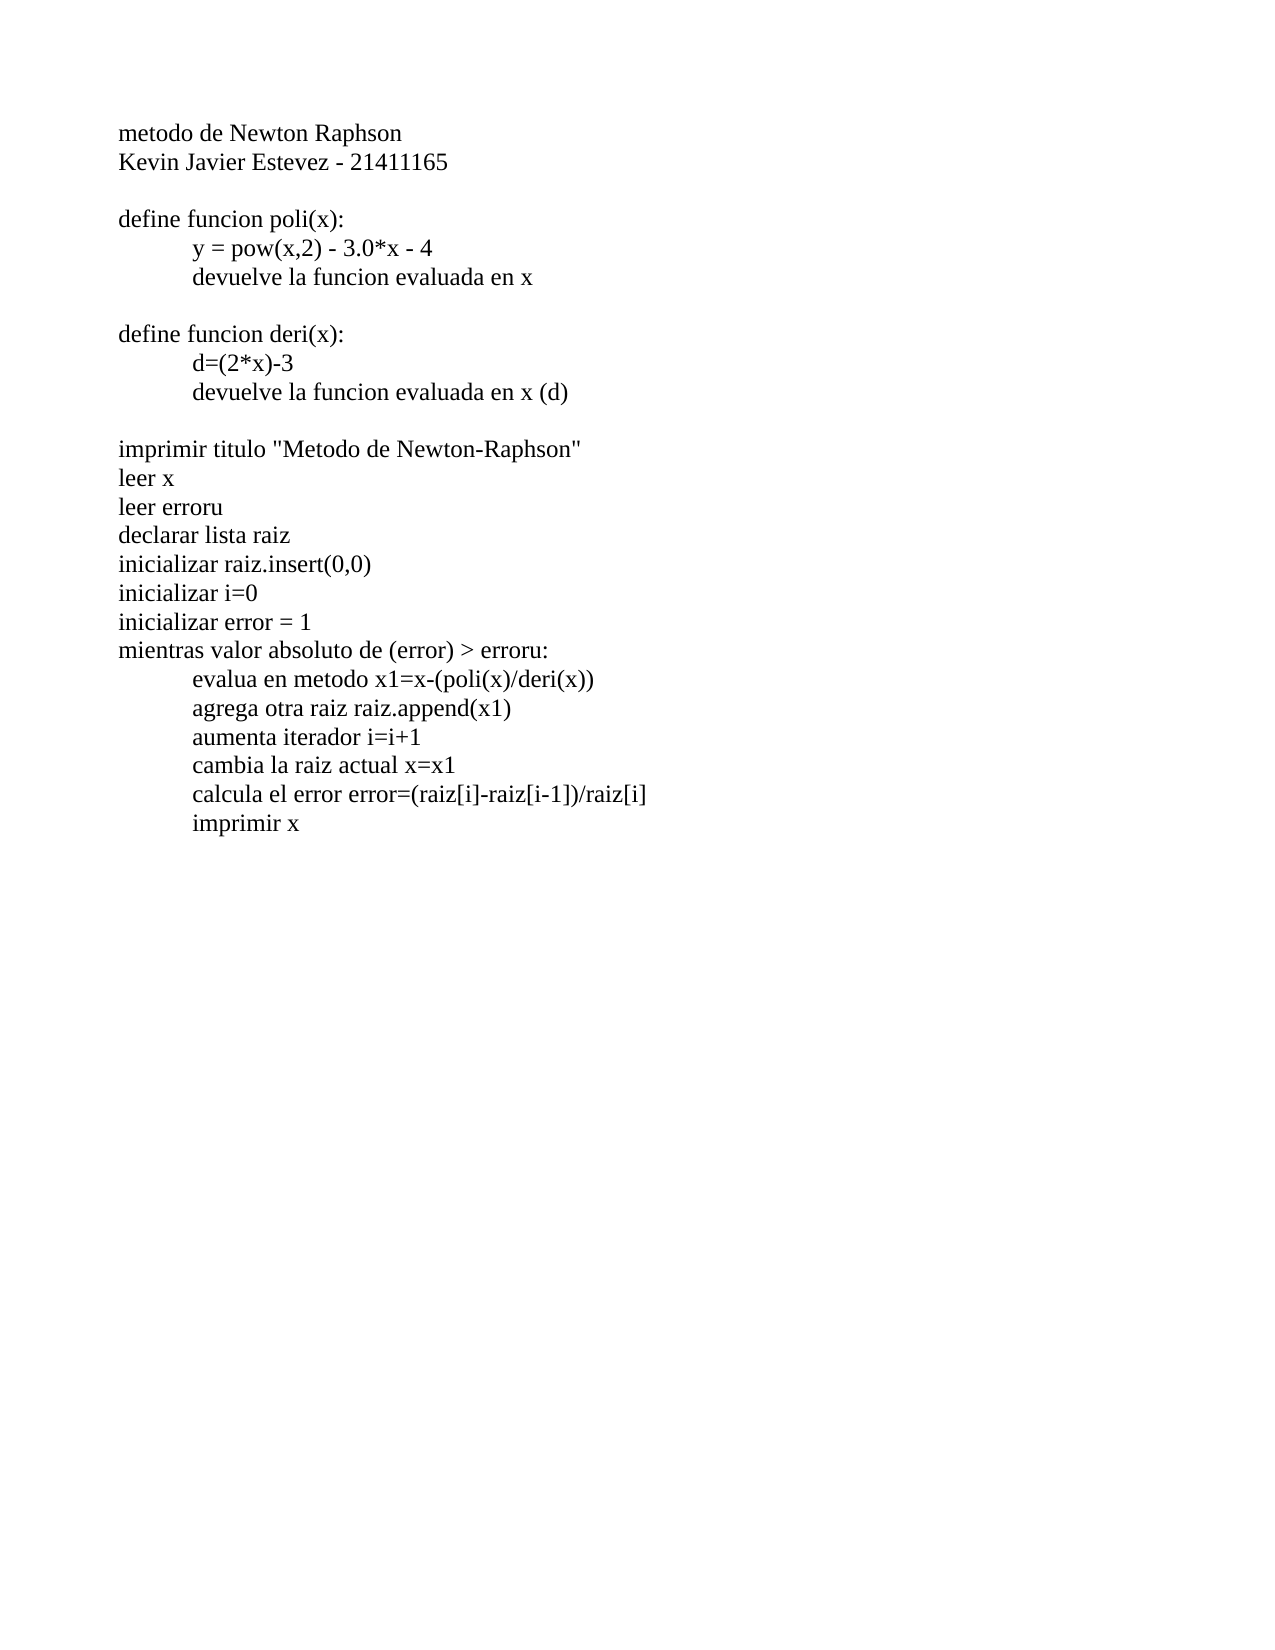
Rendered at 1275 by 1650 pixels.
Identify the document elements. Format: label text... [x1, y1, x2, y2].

text define funcion deri(x): [118, 319, 1157, 348]
text imprimir titulo "Metodo de Newton-Raphson" [118, 434, 1157, 463]
text devuelve la funcion evaluada en x (d) [118, 377, 1157, 406]
text inicializar raiz.insert(0,0) [118, 549, 1157, 578]
text evalua en metodo x1=x-(poli(x)/deri(x)) [118, 664, 1157, 693]
text cambia la raiz actual x=x1 [118, 751, 1157, 779]
text define funcion poli(x): [118, 204, 1157, 233]
text aumenta iterador i=i+1 [118, 722, 1157, 751]
text y = pow(x,2) - 3.0*x - 4 [118, 233, 1157, 262]
text d=(2*x)-3 [118, 348, 1157, 377]
text leer erroru [118, 492, 1157, 521]
text calcula el error error=(raiz[i]-raiz[i-1])/raiz[i] [118, 779, 1157, 808]
text inicializar i=0 [118, 578, 1157, 607]
text leer x [118, 463, 1157, 492]
text devuelve la funcion evaluada en x [118, 262, 1157, 291]
text metodo de Newton Raphson [118, 118, 1157, 147]
text mientras valor absoluto de (error) > erroru: [118, 636, 1157, 664]
text declarar lista raiz [118, 521, 1157, 549]
text imprimir x [118, 808, 1157, 837]
text agrega otra raiz raiz.append(x1) [118, 693, 1157, 722]
text Kevin Javier Estevez - 21411165 [118, 147, 1157, 176]
text inicializar error = 1 [118, 607, 1157, 636]
